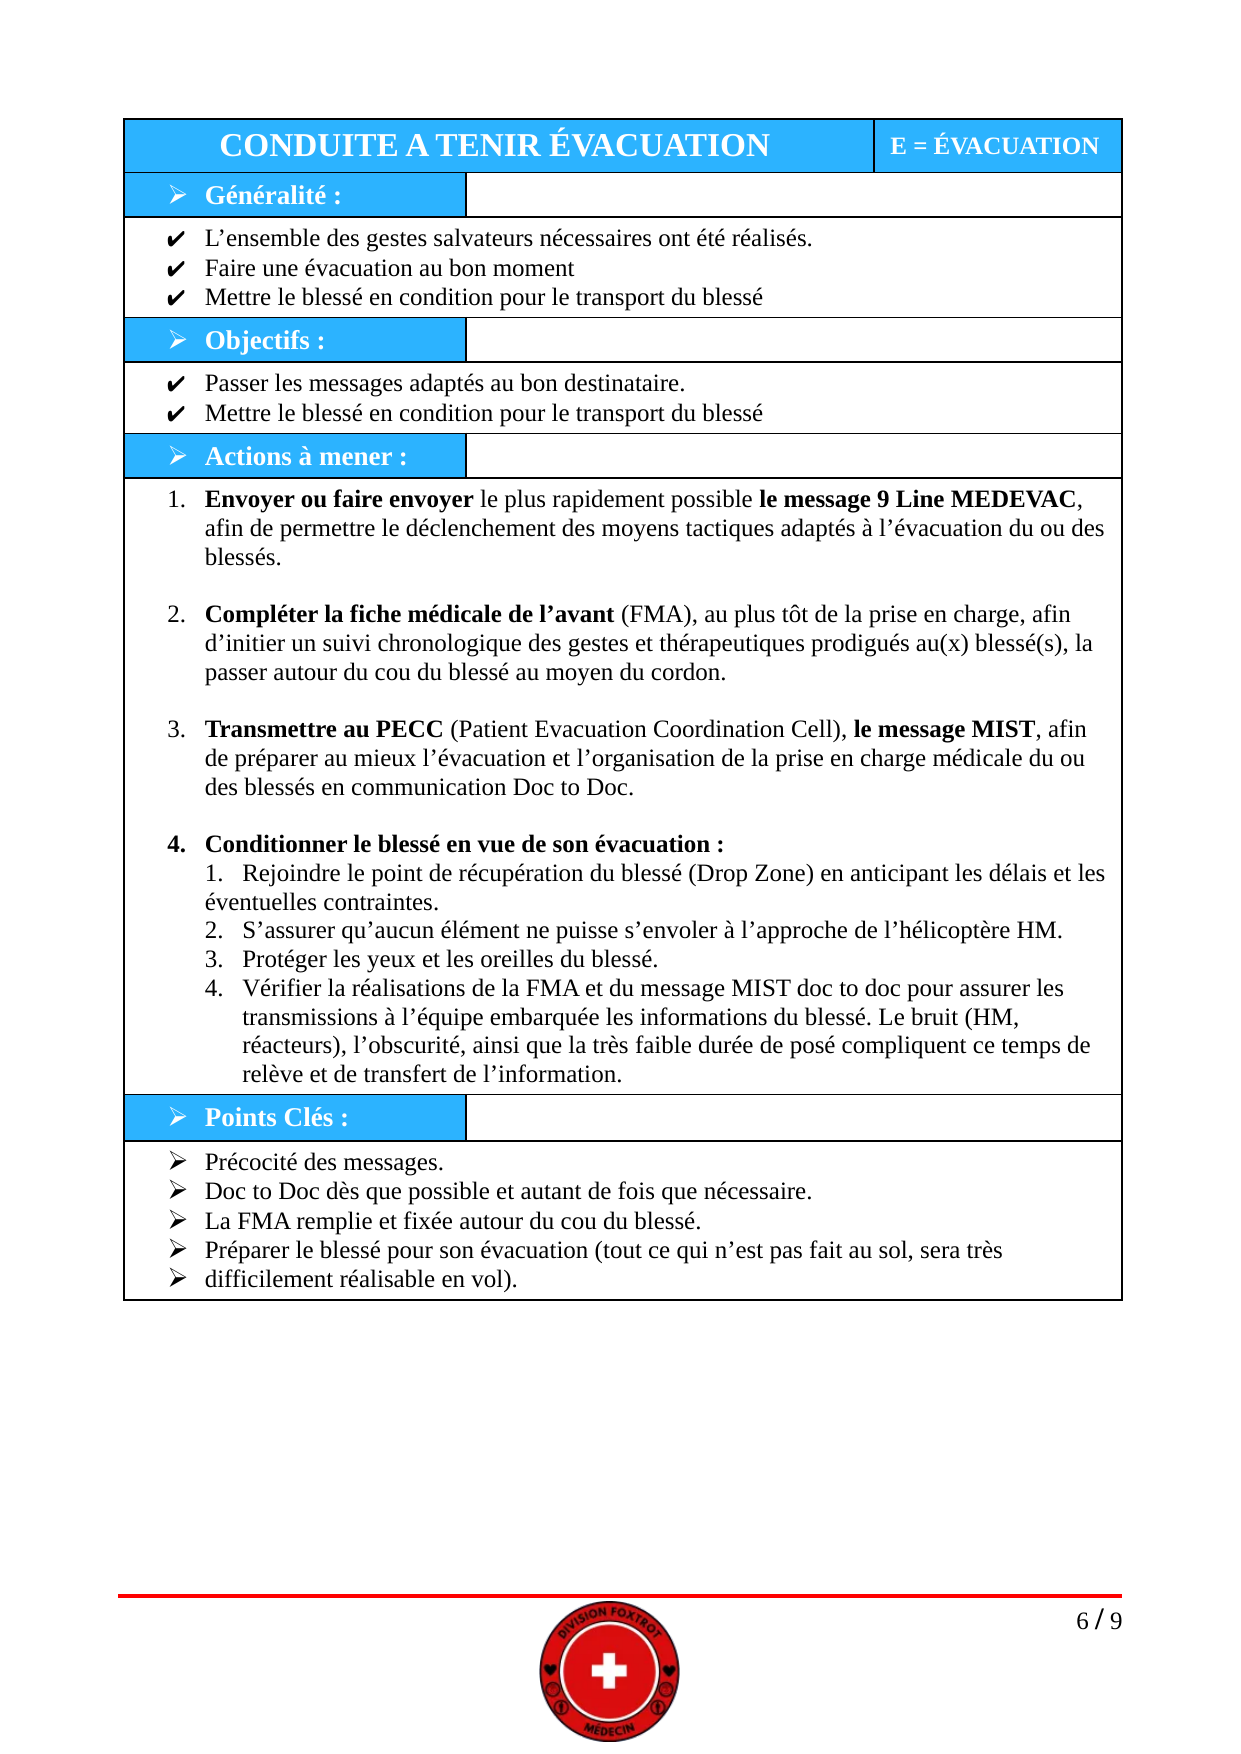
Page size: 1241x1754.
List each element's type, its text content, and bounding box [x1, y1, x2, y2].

table_cell Points Clés : [125, 1095, 465, 1140]
table_cell L’ensemble des gestes salvateurs nécessaires ont été réalisés. Faire une évacuation au bon moment Mettre le blessé en condition pour le transport du blessé [125, 218, 1121, 317]
table_cell Précocité des messages. Doc to Doc dès que possible et autant de fois que nécessaire. La FMA remplie et fixée autour du cou du blessé. Préparer le blessé pour son évacuation (tout ce qui n’est pas fait au sol, sera très difficilement réalisable en vol). [125, 1142, 1121, 1299]
table_cell [467, 1095, 1121, 1140]
table_cell Envoyer ou faire envoyer le plus rapidement possible le message 9 Line MEDEVAC, afin de permettre le déclenchement des moyens tactiques adaptés à l’évacuation du ou des blessés. Compléter la fiche médicale de l’avant (FMA), au plus tôt de la prise en charge, afin d’initier un suivi chronologique des gestes et thérapeutiques prodigués au(x) blessé(s), la passer autour du cou du blessé au moyen du cordon. Transmettre au PECC (Patient Evacuation Coordination Cell), le message MIST, afin de préparer au mieux l’évacuation et l’organisation de la prise en charge médicale du ou des blessés en communication Doc to Doc. Conditionner le blessé en vue de son évacuation : Rejoindre le point de récupération du blessé (Drop Zone) en anticipant les délais et les éventuelles contraintes. S’assurer qu’aucun élément ne puisse s’envoler à l’approche de l’hélicoptère HM. Protéger les yeux et les oreilles du blessé. Vérifier la réalisations de la FMA et du message MIST doc to doc pour assurer les transmissions à l’équipe embarquée les informations du blessé. Le bruit (HM, réacteurs), l’obscurité, ainsi que la très faible durée de posé compliquent ce temps de relève et de transfert de l’information. [125, 479, 1121, 1094]
table_cell Généralité : [125, 173, 465, 216]
table_cell Passer les messages adaptés au bon destinataire. Mettre le blessé en condition pour le transport du blessé [125, 363, 1121, 433]
table_header E = ÉVACUATION [875, 120, 1121, 172]
picture [539, 1601, 680, 1742]
table_cell [467, 173, 1121, 216]
table_cell [467, 318, 1121, 361]
table_cell [467, 434, 1121, 477]
table_cell Actions à mener : [125, 434, 465, 477]
table_header CONDUITE A TENIR ÉVACUATION [125, 120, 873, 172]
table_cell Objectifs : [125, 318, 465, 361]
